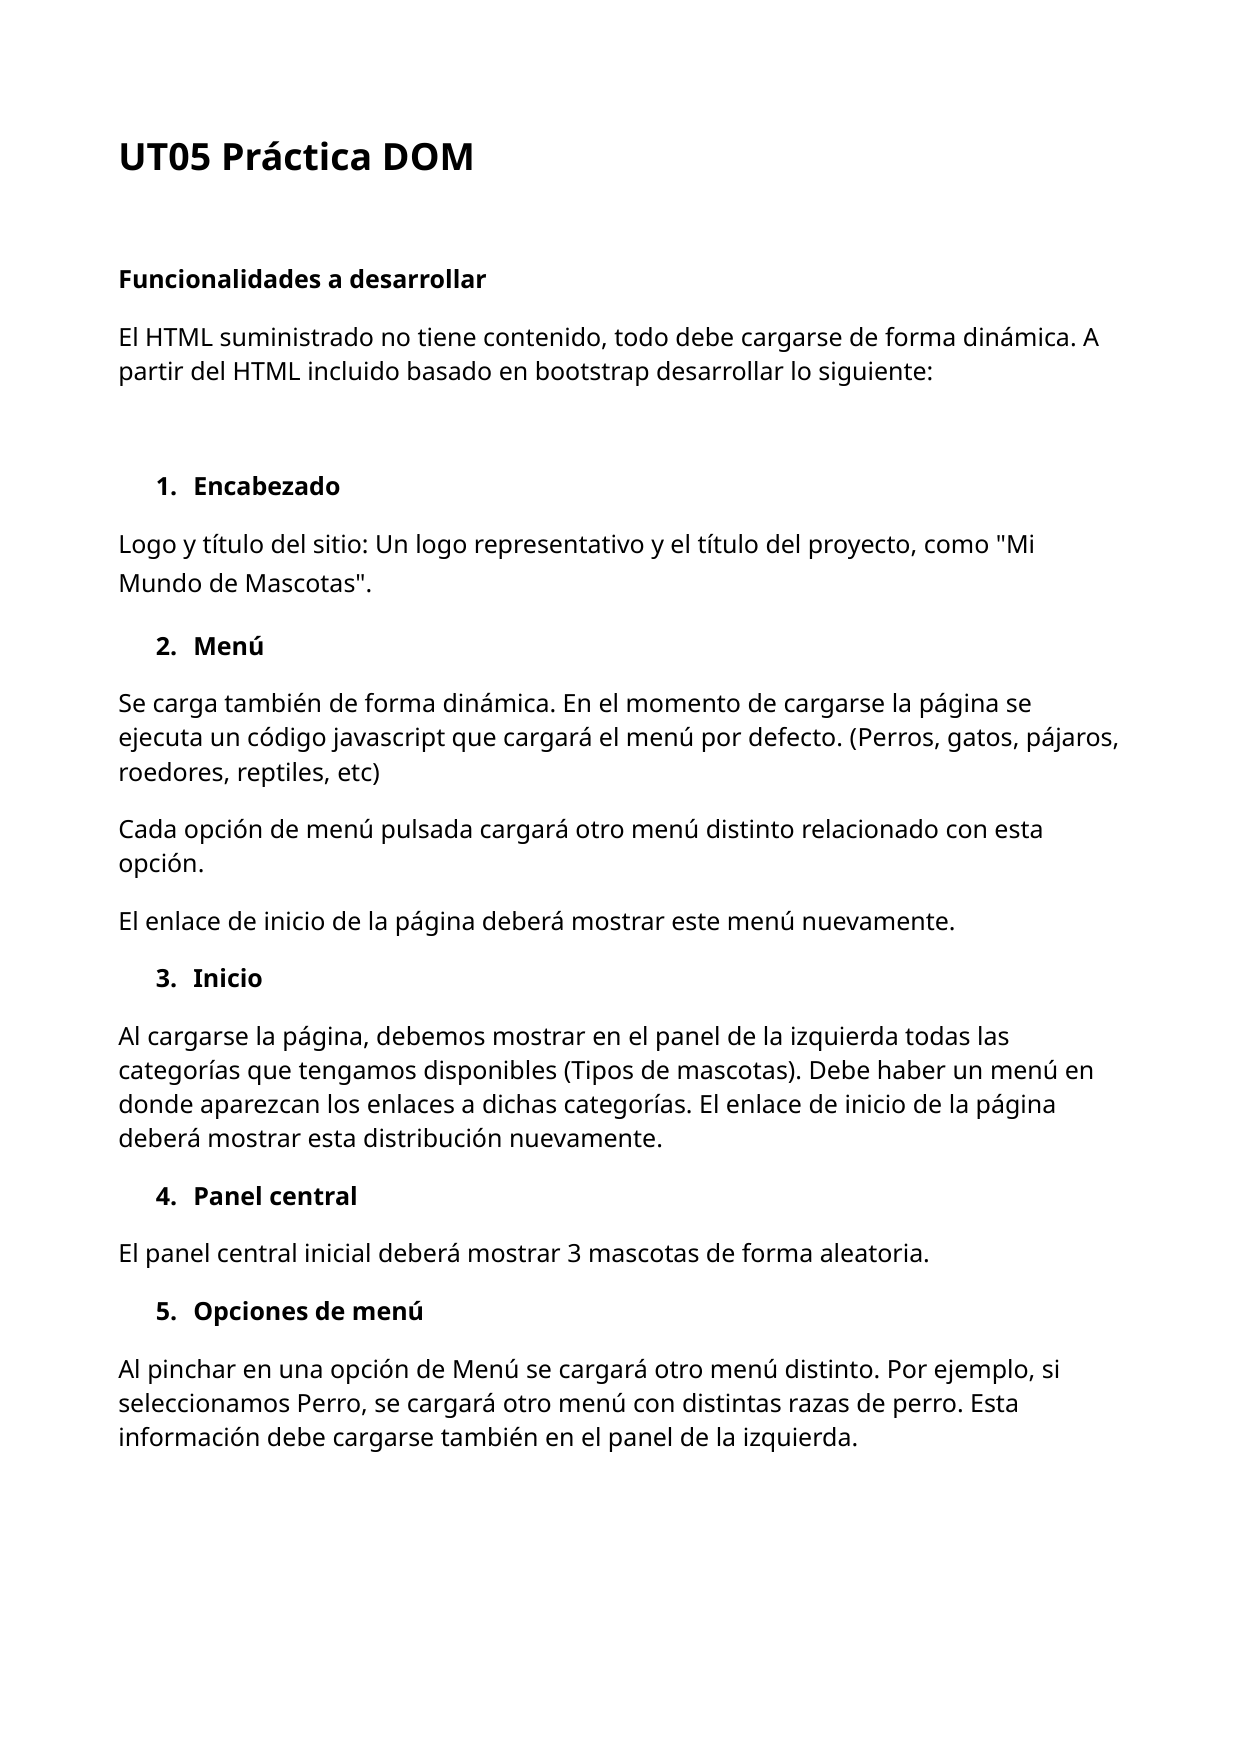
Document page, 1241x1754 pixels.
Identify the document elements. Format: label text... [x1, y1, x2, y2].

text El panel central inicial deberá mostrar 3 mascotas de forma aleatoria. [118, 1236, 1122, 1270]
text Logo y título del sitio: Un logo representativo y el título del proyecto, como "Mi Mundo de Mascotas". [118, 527, 1122, 600]
text Funcionalidades a desarrollar [118, 262, 1122, 296]
list Encabezado [156, 469, 1122, 503]
list Panel central [156, 1178, 1122, 1212]
text Al cargarse la página, debemos mostrar en el panel de la izquierda todas las categorías que tengamos disponibles (Tipos de mascotas). Debe haber un menú en donde aparezcan los enlaces a dichas categorías. El enlace de inicio de la página deberá mostrar esta distribución nuevamente. [118, 1019, 1122, 1155]
text Cada opción de menú pulsada cargará otro menú distinto relacionado con esta opción. [118, 812, 1122, 880]
text Se carga también de forma dinámica. En el momento de cargarse la página se ejecuta un código javascript que cargará el menú por defecto. (Perros, gatos, pájaros, roedores, reptiles, etc) [118, 686, 1122, 788]
list Inicio [156, 961, 1122, 995]
list Menú [156, 628, 1122, 662]
text El HTML suministrado no tiene contenido, todo debe cargarse de forma dinámica. A partir del HTML incluido basado en bootstrap desarrollar lo siguiente: [118, 320, 1122, 388]
text Al pinchar en una opción de Menú se cargará otro menú distinto. Por ejemplo, si seleccionamos Perro, se cargará otro menú con distintas razas de perro. Esta información debe cargarse también en el panel de la izquierda. [118, 1351, 1122, 1453]
text El enlace de inicio de la página deberá mostrar este menú nuevamente. [118, 903, 1122, 937]
list Opciones de menú [156, 1294, 1122, 1328]
text UT05 Práctica DOM [118, 130, 1122, 181]
